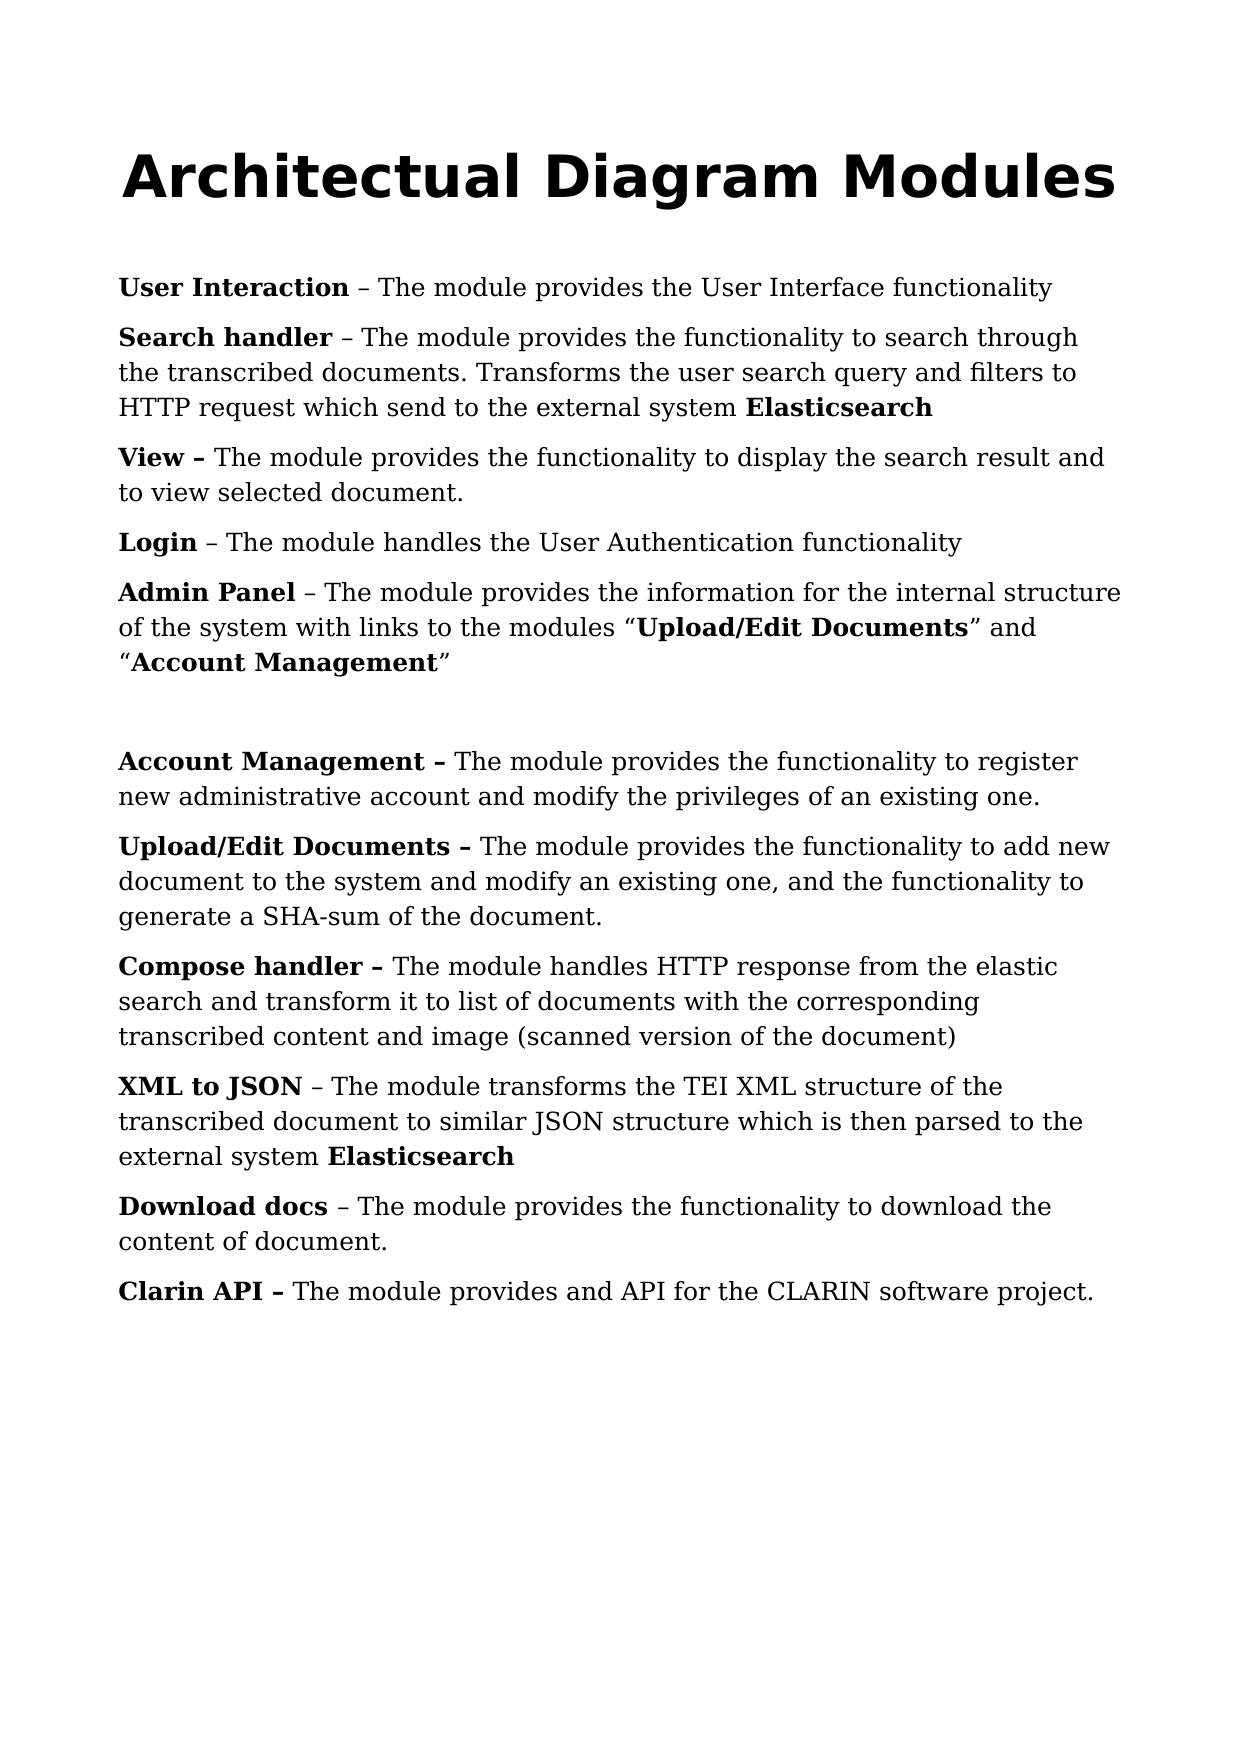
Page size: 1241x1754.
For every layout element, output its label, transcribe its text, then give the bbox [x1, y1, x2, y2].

text Download docs – The module provides the functionality to download the content of document. [118, 1192, 1122, 1256]
text User Interaction – The module provides the User Interface functionality [118, 273, 1122, 302]
text XML to JSON – The module transforms the TEI XML structure of the transcribed document to similar JSON structure which is then parsed to the external system Elasticsearch [118, 1072, 1122, 1171]
text Upload/Edit Documents – The module provides the functionality to add new document to the system and modify an existing one, and the functionality to generate a SHA-sum of the document. [118, 832, 1122, 931]
title Architectual Diagram Modules [118, 143, 1122, 211]
text Compose handler – The module handles HTTP response from the elastic search and transform it to list of documents with the corresponding transcribed content and image (scanned version of the document) [118, 952, 1122, 1051]
text Clarin API – The module provides and API for the CLARIN software project. [118, 1276, 1122, 1306]
text Admin Panel – The module provides the information for the internal structure of the system with links to the modules “Upload/Edit Documents” and “Account Management” [118, 577, 1122, 677]
text Search handler – The module provides the functionality to search through the transcribed documents. Transforms the user search query and filters to HTTP request which send to the external system Elasticsearch [118, 323, 1122, 422]
text View – The module provides the functionality to display the search result and to view selected document. [118, 443, 1122, 507]
text Login – The module handles the User Authentication functionality [118, 528, 1122, 557]
text Account Management – The module provides the functionality to register new administrative account and modify the privileges of an existing one. [118, 747, 1122, 812]
